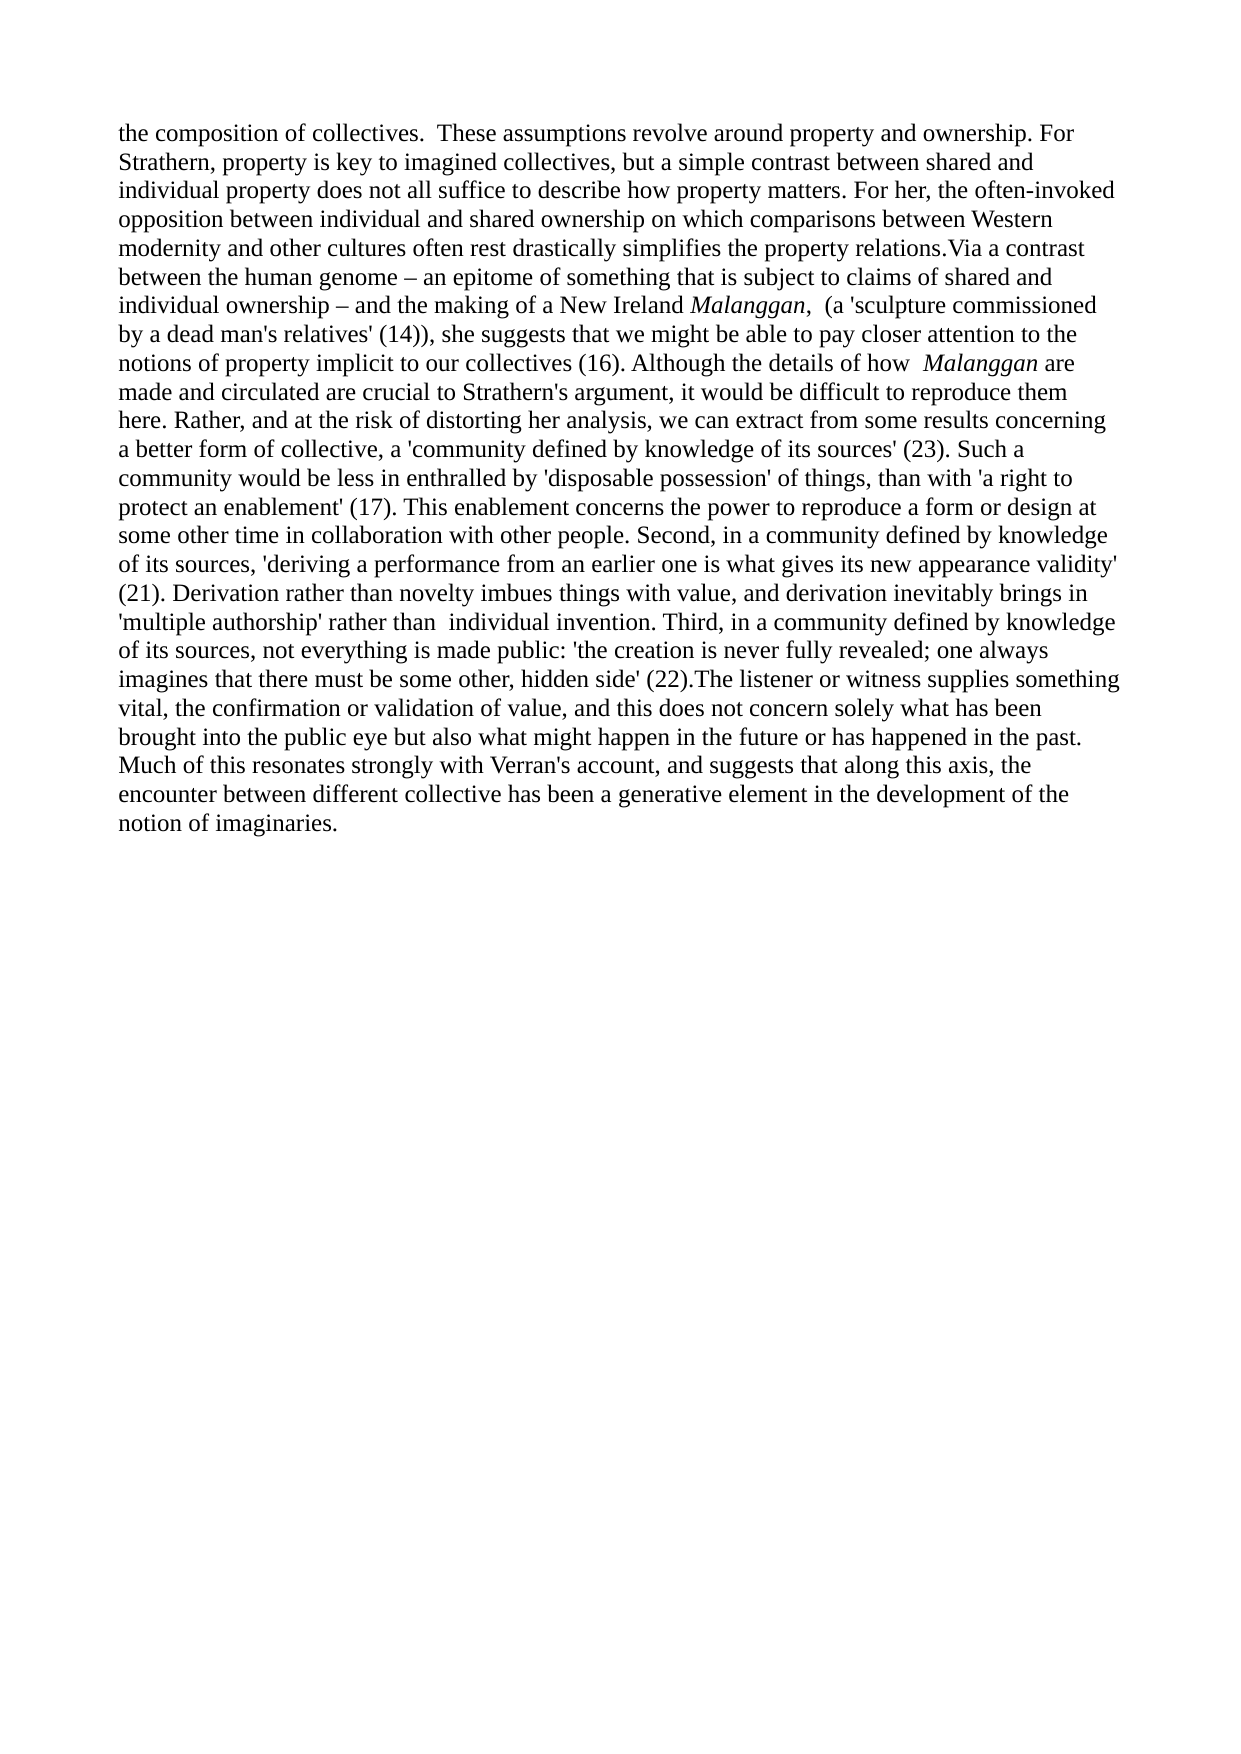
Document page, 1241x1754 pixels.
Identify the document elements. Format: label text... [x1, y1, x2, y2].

text the composition of collectives. These assumptions revolve around property and ownership. For Strathern, property is key to imagined collectives, but a simple contrast between shared and individual property does not all suffice to describe how property matters. For her, the often-invoked opposition between individual and shared ownership on which comparisons between Western modernity and other cultures often rest drastically simplifies the property relations.Via a contrast between the human genome – an epitome of something that is subject to claims of shared and individual ownership – and the making of a New Ireland Malanggan, (a 'sculpture commissioned by a dead man's relatives' (14)), she suggests that we might be able to pay closer attention to the notions of property implicit to our collectives (16). Although the details of how Malanggan are made and circulated are crucial to Strathern's argument, it would be difficult to reproduce them here. Rather, and at the risk of distorting her analysis, we can extract from some results concerning a better form of collective, a 'community defined by knowledge of its sources' (23). Such a community would be less in enthralled by 'disposable possession' of things, than with 'a right to protect an enablement' (17). This enablement concerns the power to reproduce a form or design at some other time in collaboration with other people. Second, in a community defined by knowledge of its sources, 'deriving a performance from an earlier one is what gives its new appearance validity' (21). Derivation rather than novelty imbues things with value, and derivation inevitably brings in 'multiple authorship' rather than individual invention. Third, in a community defined by knowledge of its sources, not everything is made public: 'the creation is never fully revealed; one always imagines that there must be some other, hidden side' (22).The listener or witness supplies something vital, the confirmation or validation of value, and this does not concern solely what has been brought into the public eye but also what might happen in the future or has happened in the past. Much of this resonates strongly with Verran's account, and suggests that along this axis, the encounter between different collective has been a generative element in the development of the notion of imaginaries. [118, 118, 1122, 837]
